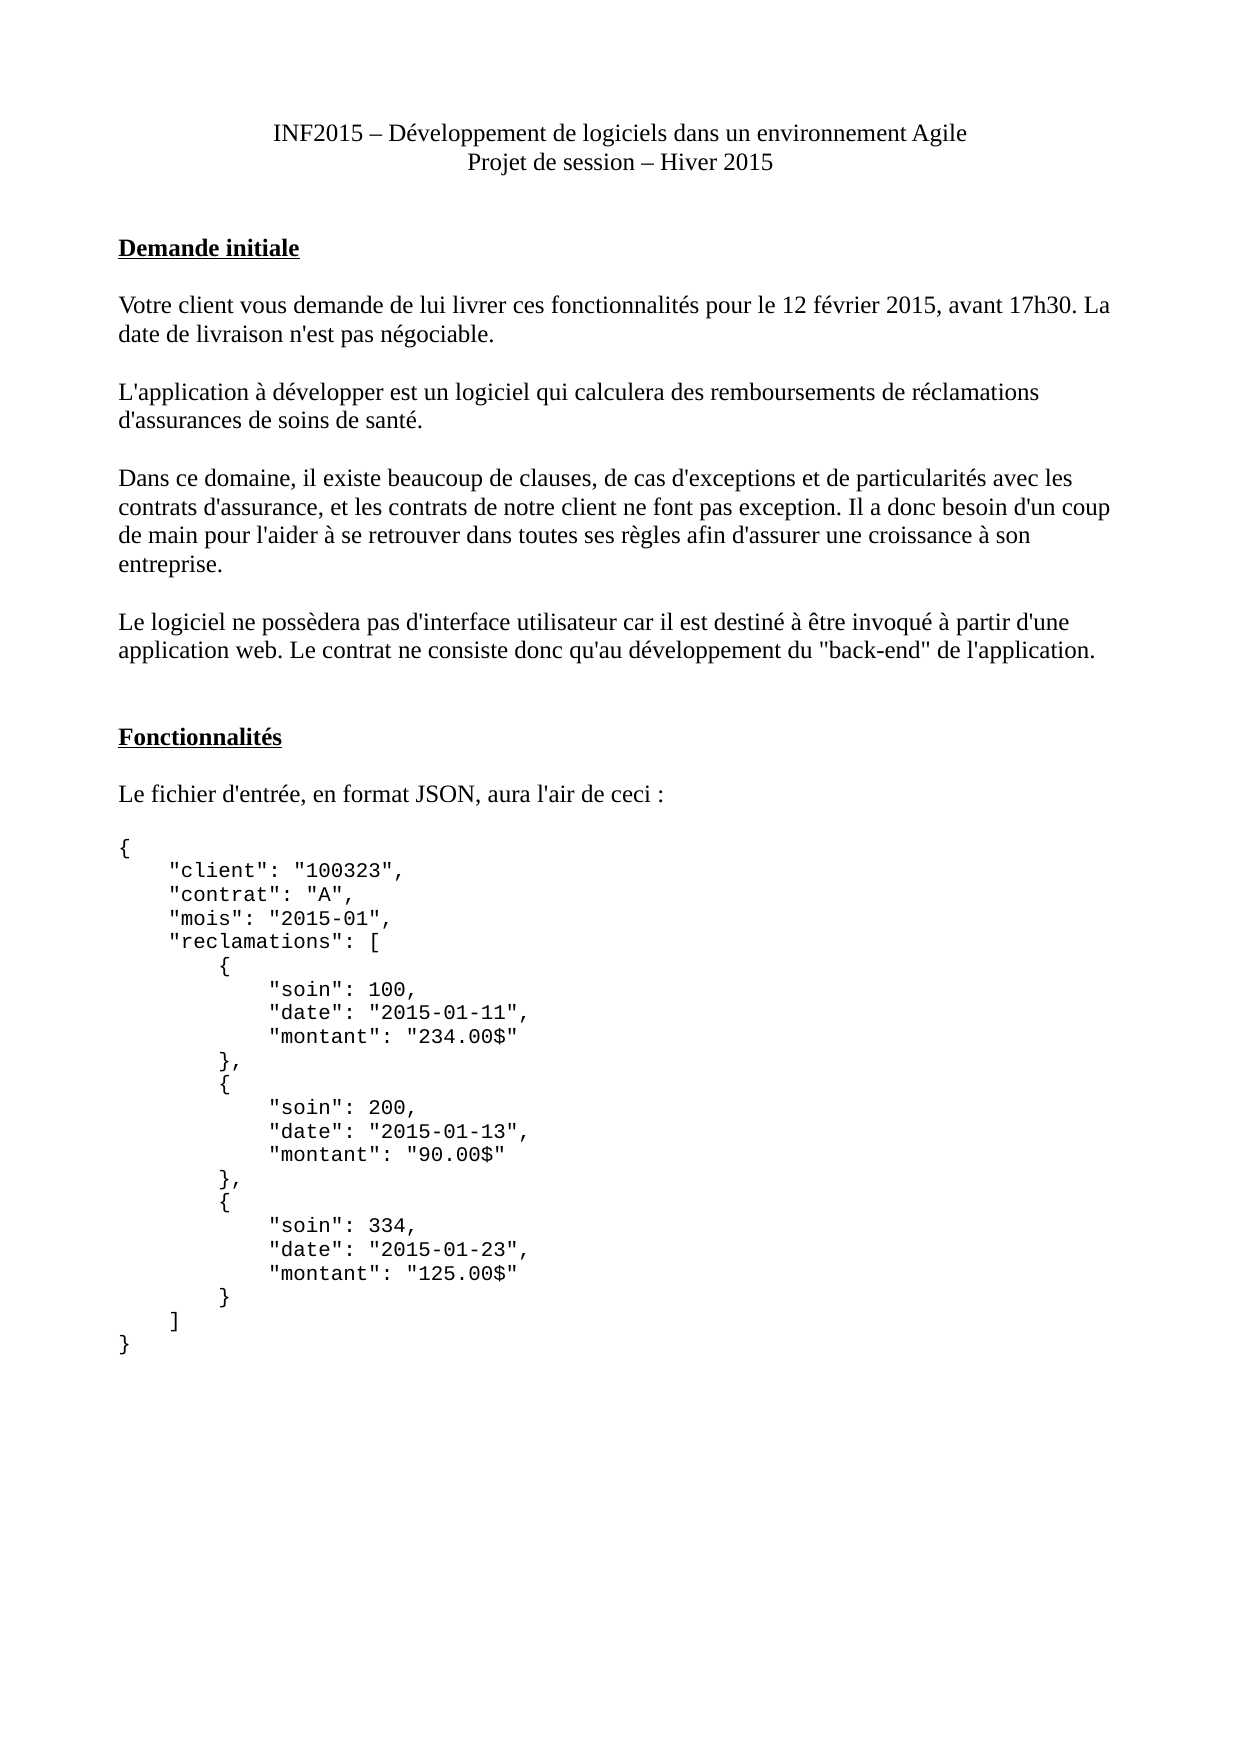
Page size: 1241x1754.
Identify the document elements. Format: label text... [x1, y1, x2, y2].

text }, [118, 1050, 1122, 1073]
text "montant": "234.00$" [118, 1026, 1122, 1050]
text { [118, 955, 1122, 979]
text "contrat": "A", [118, 884, 1122, 908]
text "mois": "2015-01", [118, 908, 1122, 931]
text Le fichier d'entrée, en format JSON, aura l'air de ceci : [118, 779, 1122, 808]
text "montant": "125.00$" [118, 1262, 1122, 1286]
text "montant": "90.00$" [118, 1144, 1122, 1168]
text }, [118, 1168, 1122, 1192]
text "soin": 200, [118, 1097, 1122, 1121]
text } [118, 1286, 1122, 1310]
text { [118, 1073, 1122, 1097]
text Projet de session – Hiver 2015 [118, 147, 1122, 176]
text { [118, 1192, 1122, 1215]
text Votre client vous demande de lui livrer ces fonctionnalités pour le 12 février 2015, avant 17h30. La date de livraison n'est pas négociable. [118, 291, 1122, 348]
text "date": "2015-01-23", [118, 1239, 1122, 1262]
text "soin": 100, [118, 979, 1122, 1002]
text "soin": 334, [118, 1215, 1122, 1239]
text "reclamations": [ [118, 931, 1122, 955]
text { [118, 837, 1122, 861]
text Fonctionnalités [118, 722, 1122, 751]
text "date": "2015-01-13", [118, 1121, 1122, 1144]
text Dans ce domaine, il existe beaucoup de clauses, de cas d'exceptions et de particularités avec les contrats d'assurance, et les contrats de notre client ne font pas exception. Il a donc besoin d'un coup de main pour l'aider à se retrouver dans toutes ses règles afin d'assurer une croissance à son entreprise. [118, 463, 1122, 578]
text L'application à développer est un logiciel qui calculera des remboursements de réclamations d'assurances de soins de santé. [118, 377, 1122, 434]
text INF2015 – Développement de logiciels dans un environnement Agile [118, 118, 1122, 147]
text Demande initiale [118, 233, 1122, 262]
text ] [118, 1310, 1122, 1333]
text Le logiciel ne possèdera pas d'interface utilisateur car il est destiné à être invoqué à partir d'une application web. Le contrat ne consiste donc qu'au développement du "back-end" de l'application. [118, 607, 1122, 664]
text "date": "2015-01-11", [118, 1002, 1122, 1026]
text } [118, 1333, 1122, 1357]
text "client": "100323", [118, 861, 1122, 884]
